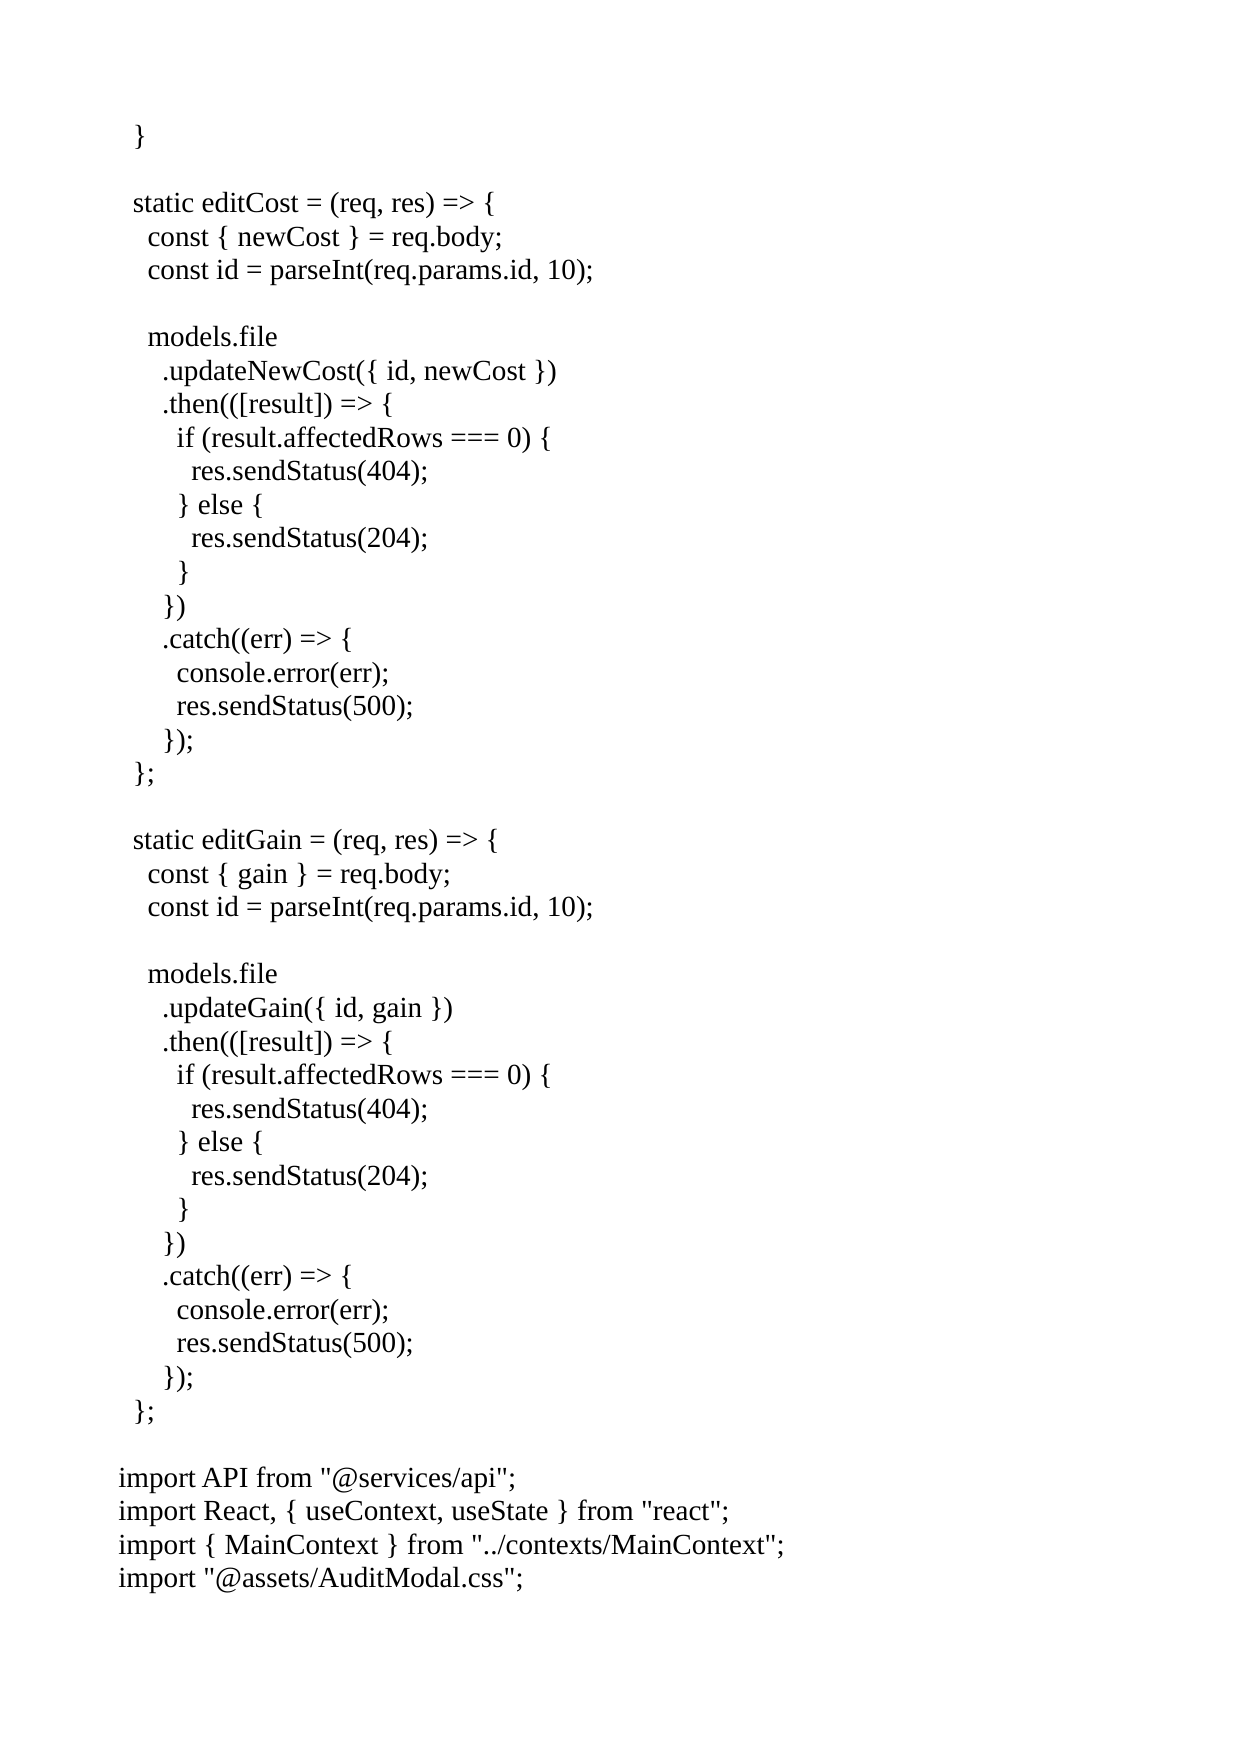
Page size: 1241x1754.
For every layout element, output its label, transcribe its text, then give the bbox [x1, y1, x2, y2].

text static editGain = (req, res) => { [118, 822, 1122, 856]
text models.file [118, 319, 1122, 353]
text res.sendStatus(404); [118, 1091, 1122, 1124]
text const { newCost } = req.body; [118, 219, 1122, 252]
text res.sendStatus(500); [118, 688, 1122, 722]
text const { gain } = req.body; [118, 856, 1122, 889]
text }) [118, 1225, 1122, 1258]
text } [118, 1191, 1122, 1225]
text }); [118, 722, 1122, 755]
text res.sendStatus(204); [118, 521, 1122, 554]
text res.sendStatus(204); [118, 1158, 1122, 1191]
text import { MainContext } from "../contexts/MainContext"; [118, 1527, 1122, 1560]
text }); [118, 1359, 1122, 1393]
text import API from "@services/api"; [118, 1460, 1122, 1493]
text .catch((err) => { [118, 1258, 1122, 1292]
text }; [118, 755, 1122, 789]
text models.file [118, 957, 1122, 990]
text }) [118, 588, 1122, 621]
text .then(([result]) => { [118, 1024, 1122, 1057]
text .then(([result]) => { [118, 386, 1122, 420]
text const id = parseInt(req.params.id, 10); [118, 889, 1122, 923]
text } else { [118, 487, 1122, 521]
text if (result.affectedRows === 0) { [118, 1057, 1122, 1091]
text res.sendStatus(404); [118, 453, 1122, 487]
text import "@assets/AuditModal.css"; [118, 1560, 1122, 1594]
text .updateNewCost({ id, newCost }) [118, 353, 1122, 386]
text if (result.affectedRows === 0) { [118, 420, 1122, 453]
text static editCost = (req, res) => { [118, 185, 1122, 219]
text const id = parseInt(req.params.id, 10); [118, 252, 1122, 286]
text import React, { useContext, useState } from "react"; [118, 1493, 1122, 1527]
text console.error(err); [118, 655, 1122, 688]
text }; [118, 1393, 1122, 1426]
text res.sendStatus(500); [118, 1326, 1122, 1359]
text } else { [118, 1124, 1122, 1158]
text } [118, 554, 1122, 588]
text console.error(err); [118, 1292, 1122, 1326]
text .updateGain({ id, gain }) [118, 990, 1122, 1024]
text } [118, 118, 1122, 152]
text .catch((err) => { [118, 621, 1122, 655]
